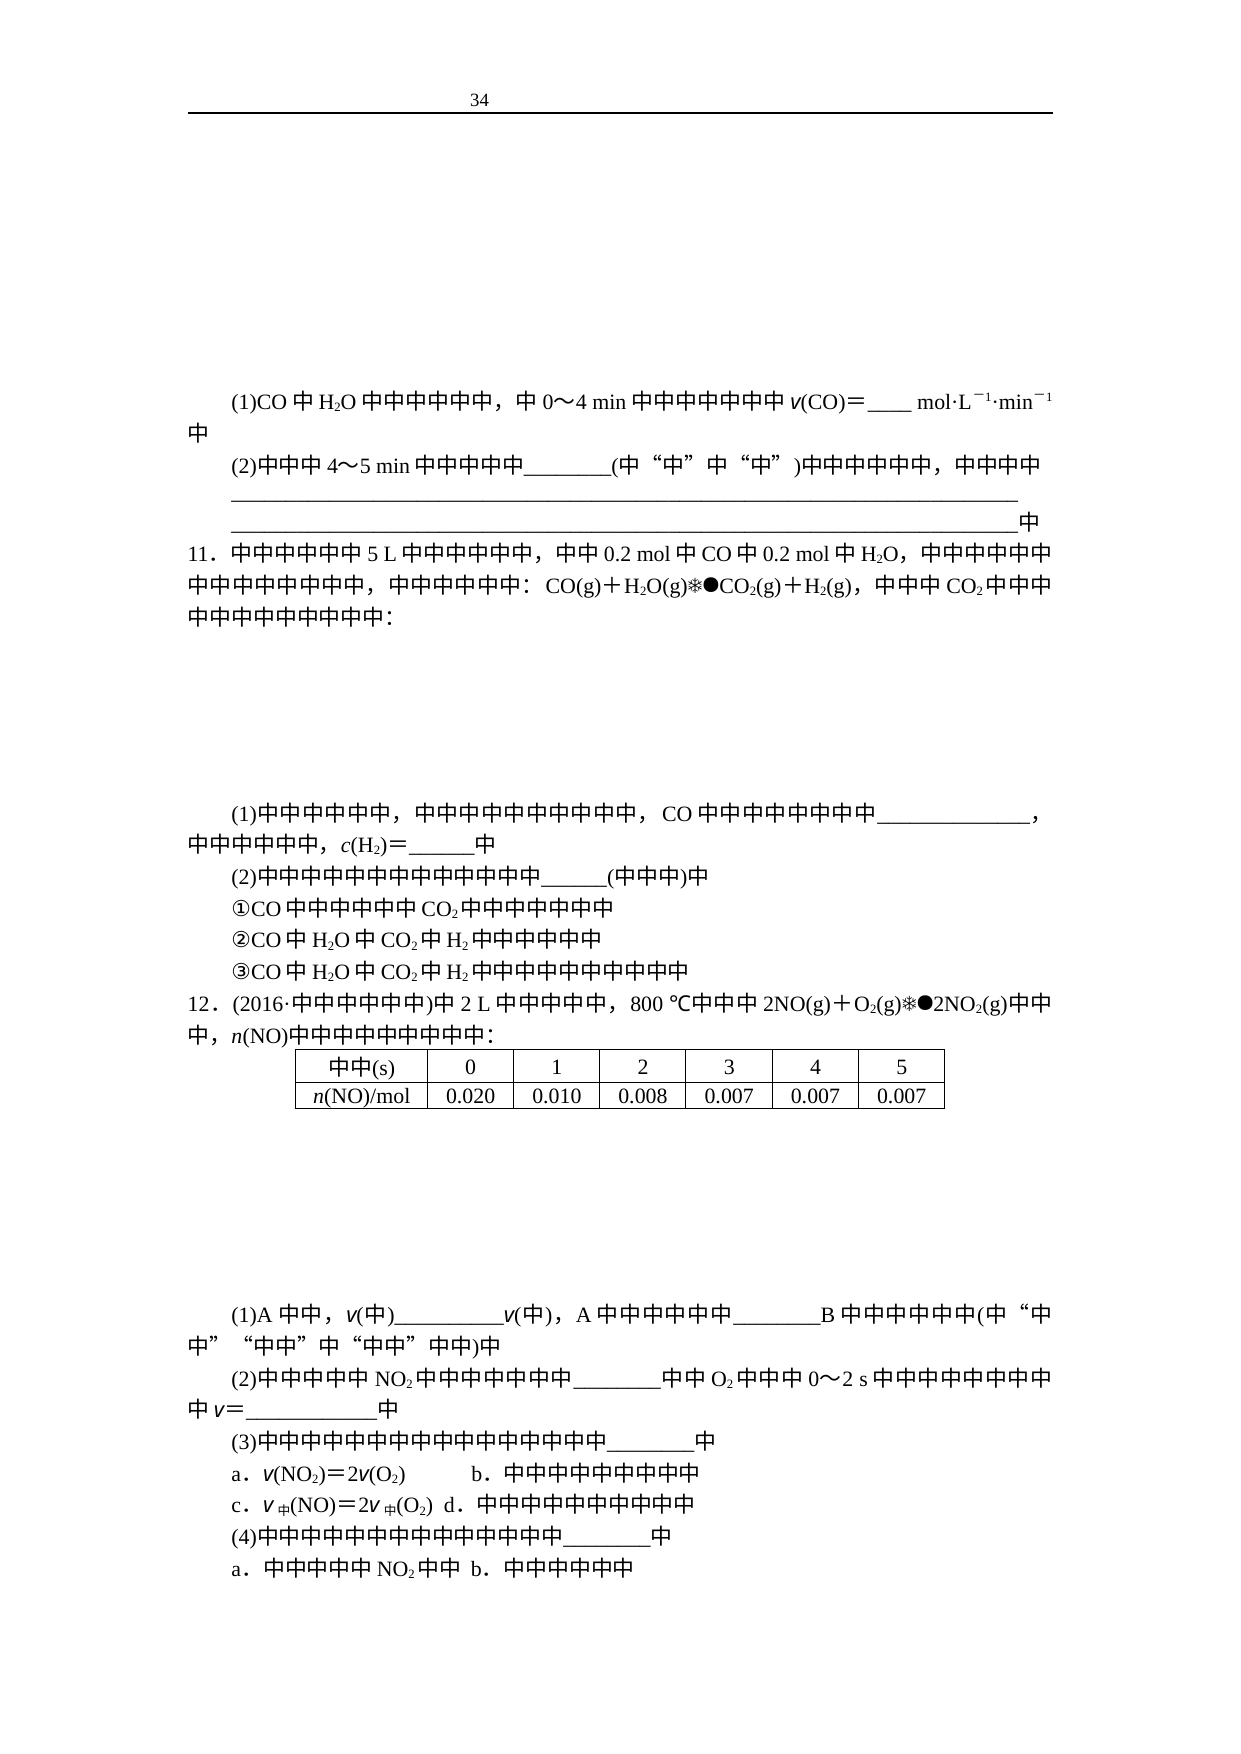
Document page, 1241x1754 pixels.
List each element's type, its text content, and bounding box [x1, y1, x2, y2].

table_cell 0.007 [859, 1083, 944, 1108]
table_cell 0.020 [428, 1083, 513, 1108]
text ________________________________________________________________________中 [187, 504, 1053, 536]
picture [528, 1109, 756, 1297]
table_header 4 [773, 1050, 858, 1082]
text (2)中中中4～5 min中中中中中________(中“中”中“中”)中中中中中中，中中中中 [187, 448, 1053, 479]
text 11．中中中中中中5 L中中中中中中，中中0.2 mol中CO中0.2 mol中H2O，中中中中中中中中中中中中中中，中中中中中中：CO(g)＋H2O(g)CO2(g)＋H2(g)，中中中CO2中中中中中中中中中中中中： [187, 536, 1053, 631]
text a．v(NO2)＝2v(O2) b．中中中中中中中中中 [187, 1456, 1053, 1487]
table_cell 0.007 [773, 1083, 858, 1108]
text c．v中(NO)＝2v中(O2) d．中中中中中中中中中中 [187, 1487, 1053, 1519]
text (1)CO中H2O中中中中中中，中0～4 min中中中中中中中v(CO)＝____ mol·L－1·min－1中 [187, 384, 1053, 448]
text (1)中中中中中中，中中中中中中中中中中，CO中中中中中中中中______________，中中中中中中，c(H2)＝______中 [187, 796, 1053, 859]
table_cell n(NO)/mol [296, 1083, 427, 1108]
text (3)中中中中中中中中中中中中中中中中________中 [187, 1424, 1053, 1456]
text ________________________________________________________________________ [187, 479, 1053, 504]
table_cell 0.008 [600, 1083, 685, 1108]
table_header 3 [686, 1050, 772, 1082]
table_cell 0.010 [514, 1083, 599, 1108]
table_header 2 [600, 1050, 685, 1082]
table_header 5 [859, 1050, 944, 1082]
text (4)中中中中中中中中中中中中中中________中 [187, 1519, 1053, 1551]
picture [474, 162, 810, 385]
text a．中中中中中NO2中中 b．中中中中中中 [187, 1551, 1053, 1582]
text 12．(2016·中中中中中中)中2 L中中中中中，800 ℃中中中2NO(g)＋O2(g)2NO2(g)中中中，n(NO)中中中中中中中中中： [187, 986, 1053, 1049]
text ②CO中H2O中CO2中H2中中中中中中 [187, 922, 1053, 954]
text ③CO中H2O中CO2中H2中中中中中中中中中中 [187, 954, 1053, 986]
text (1)A中中，v(中)__________v(中)，A中中中中中中________B中中中中中中(中“中中”“中中”中“中中”中中)中 [187, 1297, 1053, 1361]
picture [534, 631, 750, 796]
text ①CO中中中中中中CO2中中中中中中中 [187, 891, 1053, 922]
text (2)中中中中中NO2中中中中中中中________中中O2中中中0～2 s中中中中中中中中中v＝____________中 [187, 1361, 1053, 1424]
table_header 0 [428, 1050, 513, 1082]
table_cell 0.007 [686, 1083, 772, 1108]
table_header 中中(s) [296, 1050, 427, 1082]
table_header 1 [514, 1050, 599, 1082]
text (2)中中中中中中中中中中中中中______(中中中)中 [187, 859, 1053, 891]
